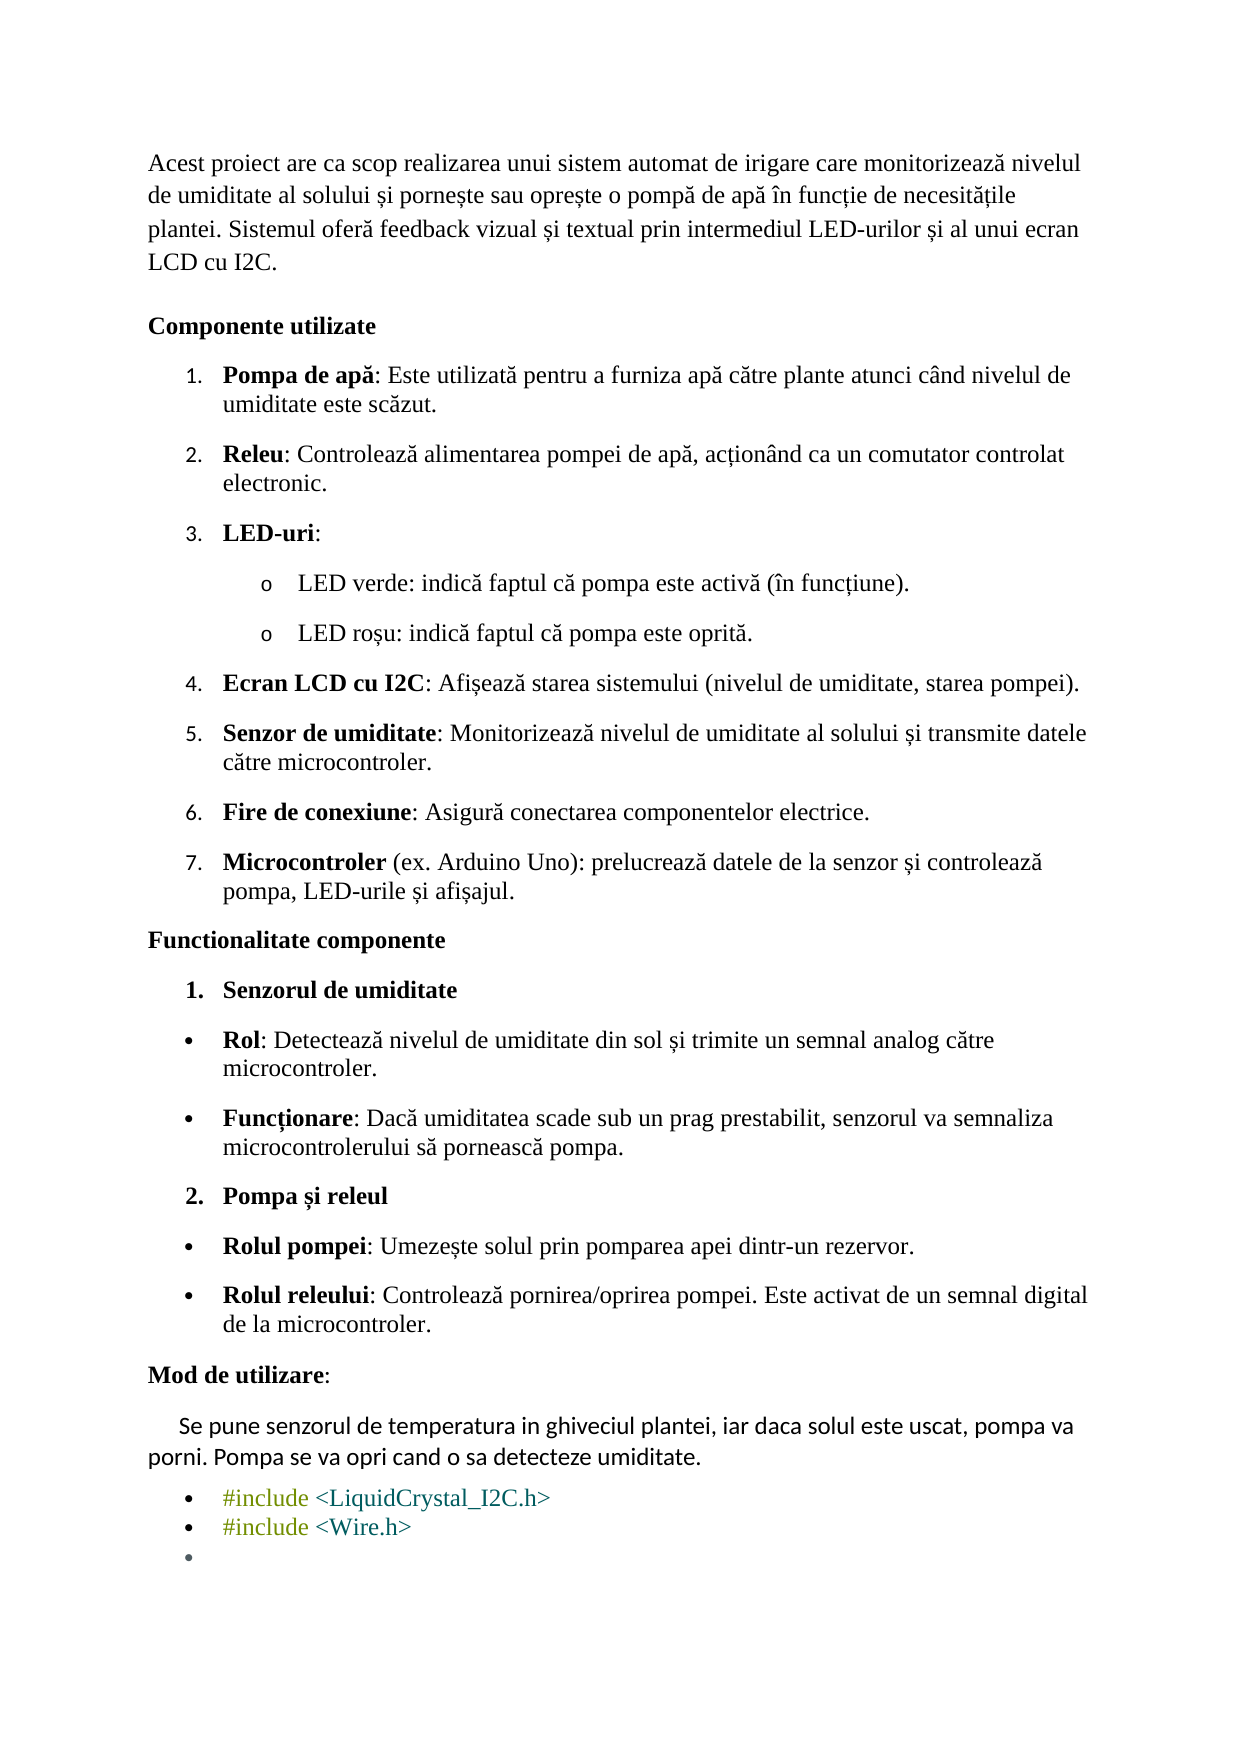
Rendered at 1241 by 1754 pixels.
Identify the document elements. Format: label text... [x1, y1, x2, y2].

list Rol: Detectează nivelul de umiditate din sol și trimite un semnal analog către microcontroler. [185, 1025, 1093, 1082]
list Funcționare: Dacă umiditatea scade sub un prag prestabilit, senzorul va semnaliza microcontrolerului să pornească pompa. [185, 1103, 1093, 1161]
list LED verde: indică faptul că pompa este activă (în funcțiune). [260, 568, 1093, 597]
list Releu: Controlează alimentarea pompei de apă, acționând ca un comutator controlat electronic. [185, 439, 1093, 497]
list Senzor de umiditate: Monitorizează nivelul de umiditate al solului și transmite datele către microcontroler. [185, 718, 1093, 776]
list Rolul releului: Controlează pornirea/oprirea pompei. Este activat de un semnal digital de la microcontroler. [185, 1281, 1093, 1338]
list Ecran LCD cu I2C: Afișează starea sistemului (nivelul de umiditate, starea pompei). [185, 668, 1093, 698]
subtitle Componente utilizate [148, 311, 1093, 340]
text Functionalitate componente [148, 926, 1093, 954]
text Acest proiect are ca scop realizarea unui sistem automat de irigare care monitorizează nivelul de umiditate al solului și pornește sau oprește o pompă de apă în funcție de necesitățile plantei. Sistemul oferă feedback vizual și textual prin intermediul LED-urilor și al unui ecran LCD cu I2C. [148, 148, 1093, 275]
list Rolul pompei: Umezește solul prin pomparea apei dintr-un rezervor. [185, 1231, 1093, 1260]
list Microcontroler (ex. Arduino Uno): prelucrează datele de la senzor și controlează pompa, LED-urile și afișajul. [185, 847, 1093, 905]
list #include <Wire.h> [185, 1511, 1093, 1541]
list Pompa de apă: Este utilizată pentru a furniza apă către plante atunci când nivelul de umiditate este scăzut. [185, 361, 1093, 418]
list #include <LiquidCrystal_I2C.h> [185, 1482, 1093, 1511]
list Pompa și releul [185, 1181, 1093, 1210]
text Se pune senzorul de temperatura in ghiveciul plantei, iar daca solul este uscat, pompa va porni. Pompa se va opri cand o sa detecteze umiditate. [148, 1410, 1093, 1471]
list LED-uri: [185, 518, 1093, 547]
list LED roșu: indică faptul că pompa este oprită. [260, 618, 1093, 648]
text Mod de utilizare: [148, 1359, 1093, 1389]
list Fire de conexiune: Asigură conectarea componentelor electrice. [185, 797, 1093, 826]
list Senzorul de umiditate [185, 975, 1093, 1004]
